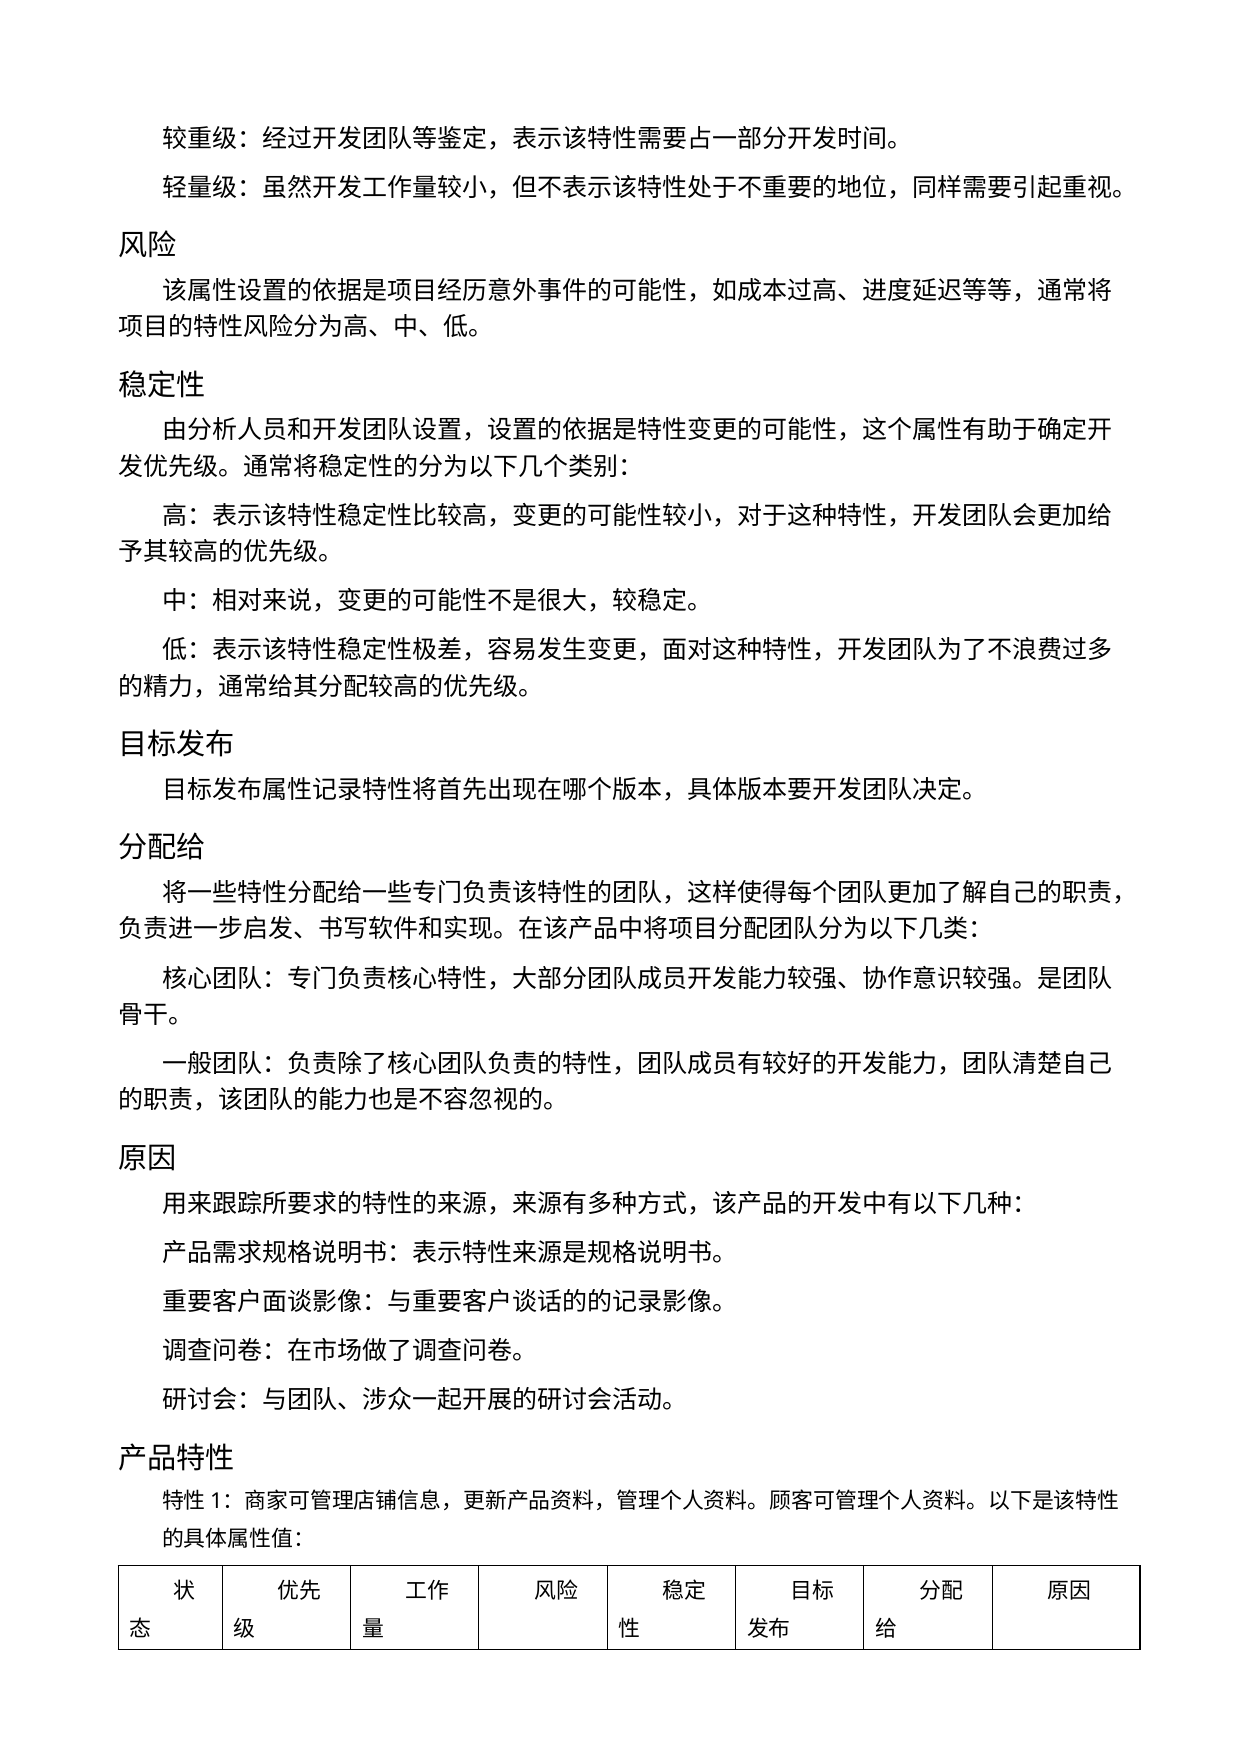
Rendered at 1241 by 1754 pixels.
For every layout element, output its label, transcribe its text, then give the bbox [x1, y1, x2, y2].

table_header 风险 [479, 1566, 607, 1649]
subtitle 风险 [118, 222, 1122, 264]
subtitle 分配给 [118, 824, 1122, 866]
table_header 分配给 [864, 1566, 992, 1649]
text 特性1：商家可管理店铺信息，更新产品资料，管理个人资料。顾客可管理个人资料。以下是该特性的具体属性值： [162, 1483, 1122, 1553]
text 高：表示该特性稳定性比较高，变更的可能性较小，对于这种特性，开发团队会更加给予其较高的优先级。 [118, 495, 1122, 568]
text 调查问卷：在市场做了调查问卷。 [118, 1331, 1122, 1367]
subtitle 原因 [118, 1134, 1122, 1177]
text 由分析人员和开发团队设置，设置的依据是特性变更的可能性，这个属性有助于确定开发优先级。通常将稳定性的分为以下几个类别： [118, 410, 1122, 482]
table_header 状态 [119, 1566, 222, 1649]
table_header 工作量 [351, 1566, 478, 1649]
subtitle 目标发布 [118, 721, 1122, 763]
text 核心团队：专门负责核心特性，大部分团队成员开发能力较强、协作意识较强。是团队骨干。 [118, 958, 1122, 1031]
text 用来跟踪所要求的特性的来源，来源有多种方式，该产品的开发中有以下几种： [118, 1183, 1122, 1219]
text 轻量级：虽然开发工作量较小，但不表示该特性处于不重要的地位，同样需要引起重视。 [118, 167, 1122, 203]
table_header 稳定性 [608, 1566, 735, 1649]
text 中：相对来说，变更的可能性不是很大，较稳定。 [118, 581, 1122, 617]
text 低：表示该特性稳定性极差，容易发生变更，面对这种特性，开发团队为了不浪费过多的精力，通常给其分配较高的优先级。 [118, 630, 1122, 702]
text 将一些特性分配给一些专门负责该特性的团队，这样使得每个团队更加了解自己的职责，负责进一步启发、书写软件和实现。在该产品中将项目分配团队分为以下几类： [118, 873, 1122, 945]
table_header 目标发布 [736, 1566, 863, 1649]
subtitle 稳定性 [118, 361, 1122, 403]
text 该属性设置的依据是项目经历意外事件的可能性，如成本过高、进度延迟等等，通常将项目的特性风险分为高、中、低。 [118, 271, 1122, 343]
table_header 原因 [993, 1566, 1139, 1649]
table_header 优先级 [223, 1566, 350, 1649]
text 重要客户面谈影像：与重要客户谈话的的记录影像。 [118, 1281, 1122, 1318]
text 较重级：经过开发团队等鉴定，表示该特性需要占一部分开发时间。 [118, 118, 1122, 154]
text 研讨会：与团队、涉众一起开展的研讨会活动。 [118, 1380, 1122, 1416]
text 目标发布属性记录特性将首先出现在哪个版本，具体版本要开发团队决定。 [118, 769, 1122, 806]
text 一般团队：负责除了核心团队负责的特性，团队成员有较好的开发能力，团队清楚自己的职责，该团队的能力也是不容忽视的。 [118, 1043, 1122, 1116]
subtitle 产品特性 [118, 1434, 1122, 1476]
text 产品需求规格说明书：表示特性来源是规格说明书。 [118, 1232, 1122, 1268]
